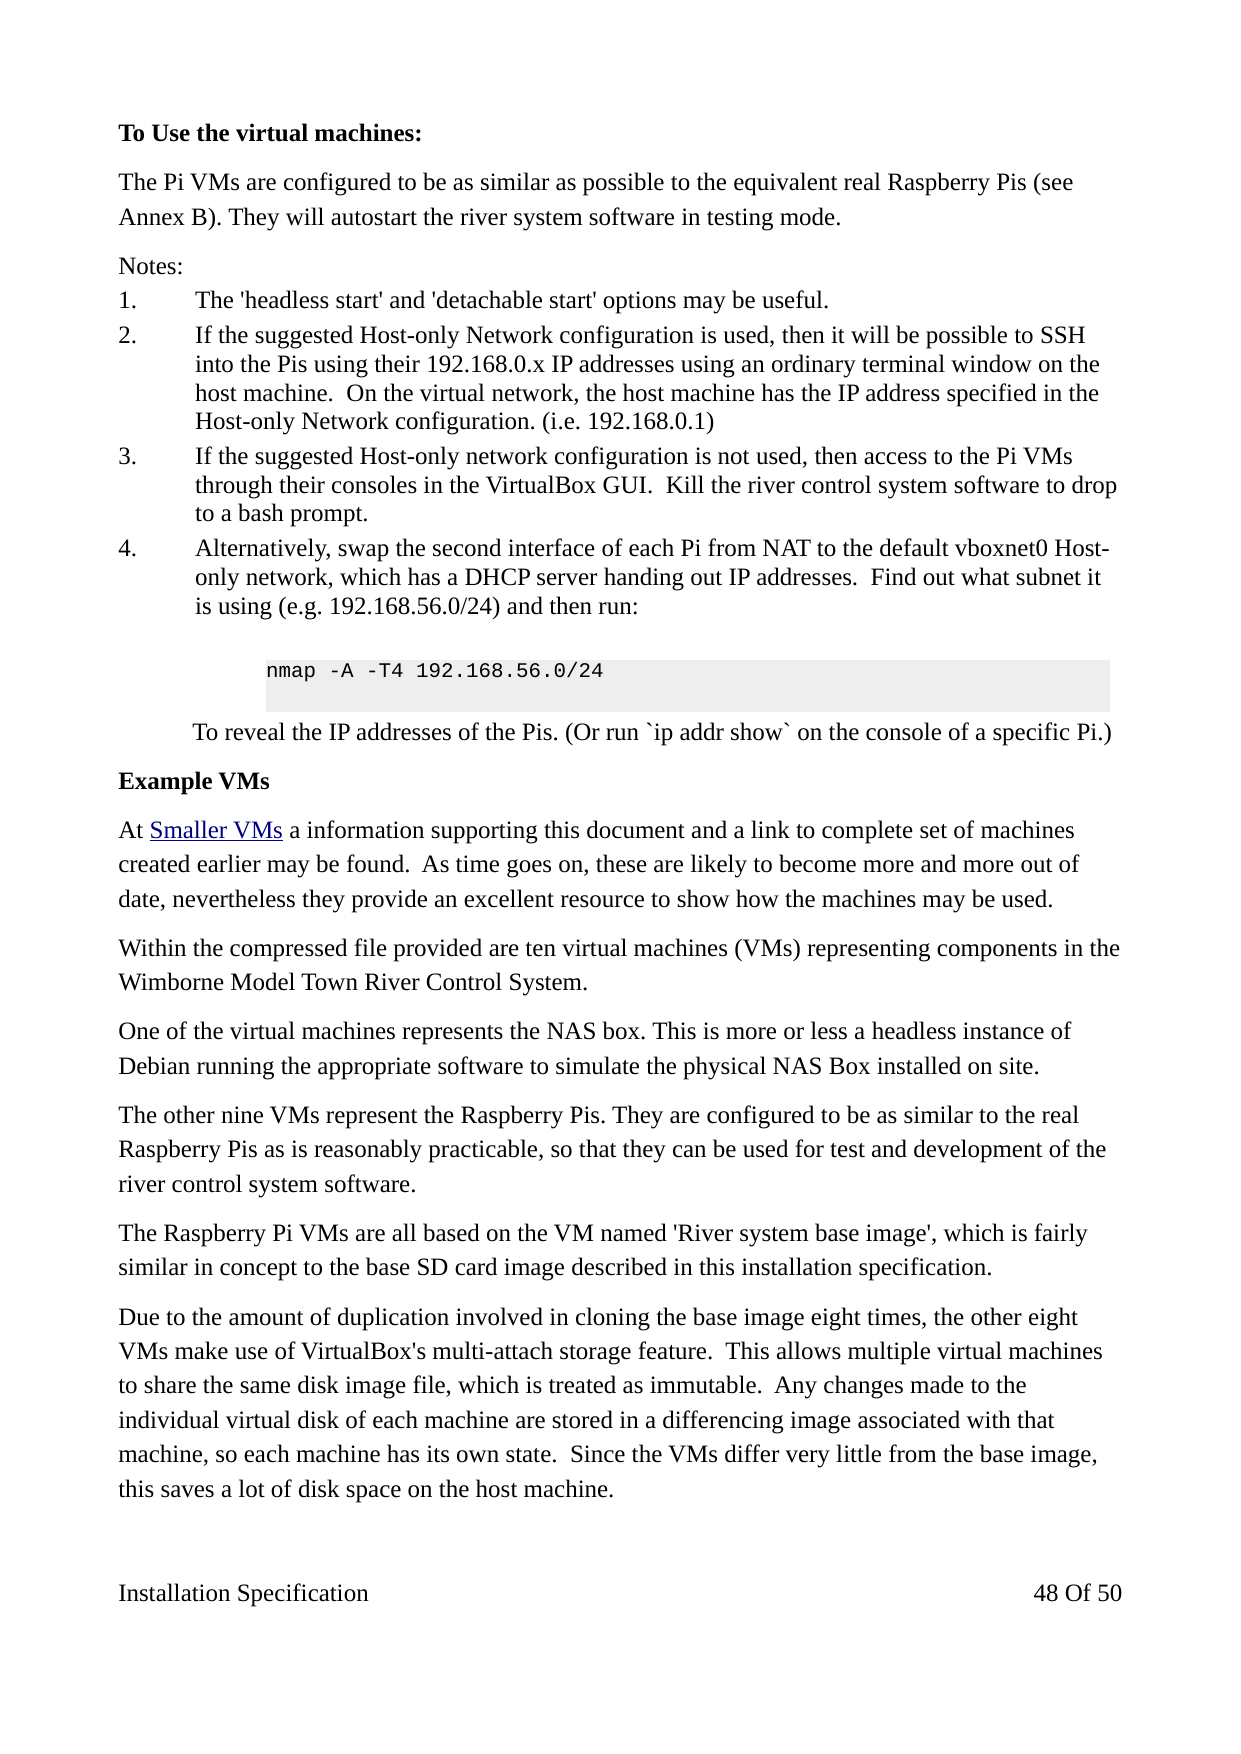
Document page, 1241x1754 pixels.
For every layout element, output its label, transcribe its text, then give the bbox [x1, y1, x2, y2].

text The other nine VMs represent the Raspberry Pis. They are configured to be as similar to the real Raspberry Pis as is reasonably practicable, so that they can be used for test and development of the river control system software. [118, 1100, 1122, 1198]
text To reveal the IP addresses of the Pis. (Or run `ip addr show` on the console of a specific Pi.) [192, 717, 1122, 746]
text Example VMs [118, 766, 1122, 794]
text Notes: [118, 251, 1122, 279]
text Within the compressed file provided are ten virtual machines (VMs) representing components in the Wimborne Model Town River Control System. [118, 933, 1122, 996]
text The Raspberry Pi VMs are all based on the VM named 'River system base image', which is fairly similar in concept to the base SD card image described in this installation specification. [118, 1218, 1122, 1281]
text 3. If the suggested Host-only network configuration is not used, then access to the Pi VMs through their consoles in the VirtualBox GUI. Kill the river control system software to drop to a bash prompt. [118, 441, 1122, 527]
text To Use the virtual machines: [118, 118, 1122, 147]
text One of the virtual machines represents the NAS box. This is more or less a headless instance of Debian running the appropriate software to simulate the physical NAS Box installed on site. [118, 1016, 1122, 1080]
text 2. If the suggested Host-only Network configuration is used, then it will be possible to SSH into the Pis using their 192.168.0.x IP addresses using an ordinary terminal window on the host machine. On the virtual network, the host machine has the IP address specified in the Host-only Network configuration. (i.e. 192.168.0.1) [118, 320, 1122, 435]
text The Pi VMs are configured to be as similar as possible to the equivalent real Raspberry Pis (see Annex B). They will autostart the river system software in testing mode. [118, 167, 1122, 230]
text 4. Alternatively, swap the second interface of each Pi from NAT to the default vboxnet0 Host-only network, which has a DHCP server handing out IP addresses. Find out what subnet it is using (e.g. 192.168.56.0/24) and then run: [118, 533, 1122, 619]
text 1. The 'headless start' and 'detachable start' options may be useful. [118, 285, 1122, 314]
text At Smaller VMs a information supporting this document and a link to complete set of machines created earlier may be found. As time goes on, these are likely to become more and more out of date, nevertheless they provide an excellent resource to show how the machines may be used. [118, 815, 1122, 913]
text nmap -A -T4 192.168.56.0/24 [266, 660, 1110, 684]
text Due to the amount of duplication involved in cloning the base image eight times, the other eight VMs make use of VirtualBox's multi-attach storage feature. This allows multiple virtual machines to share the same disk image file, which is treated as immutable. Any changes made to the individual virtual disk of each machine are stored in a differencing image associated with that machine, so each machine has its own state. Since the VMs differ very little from the base image, this saves a lot of disk space on the host machine. [118, 1302, 1122, 1503]
